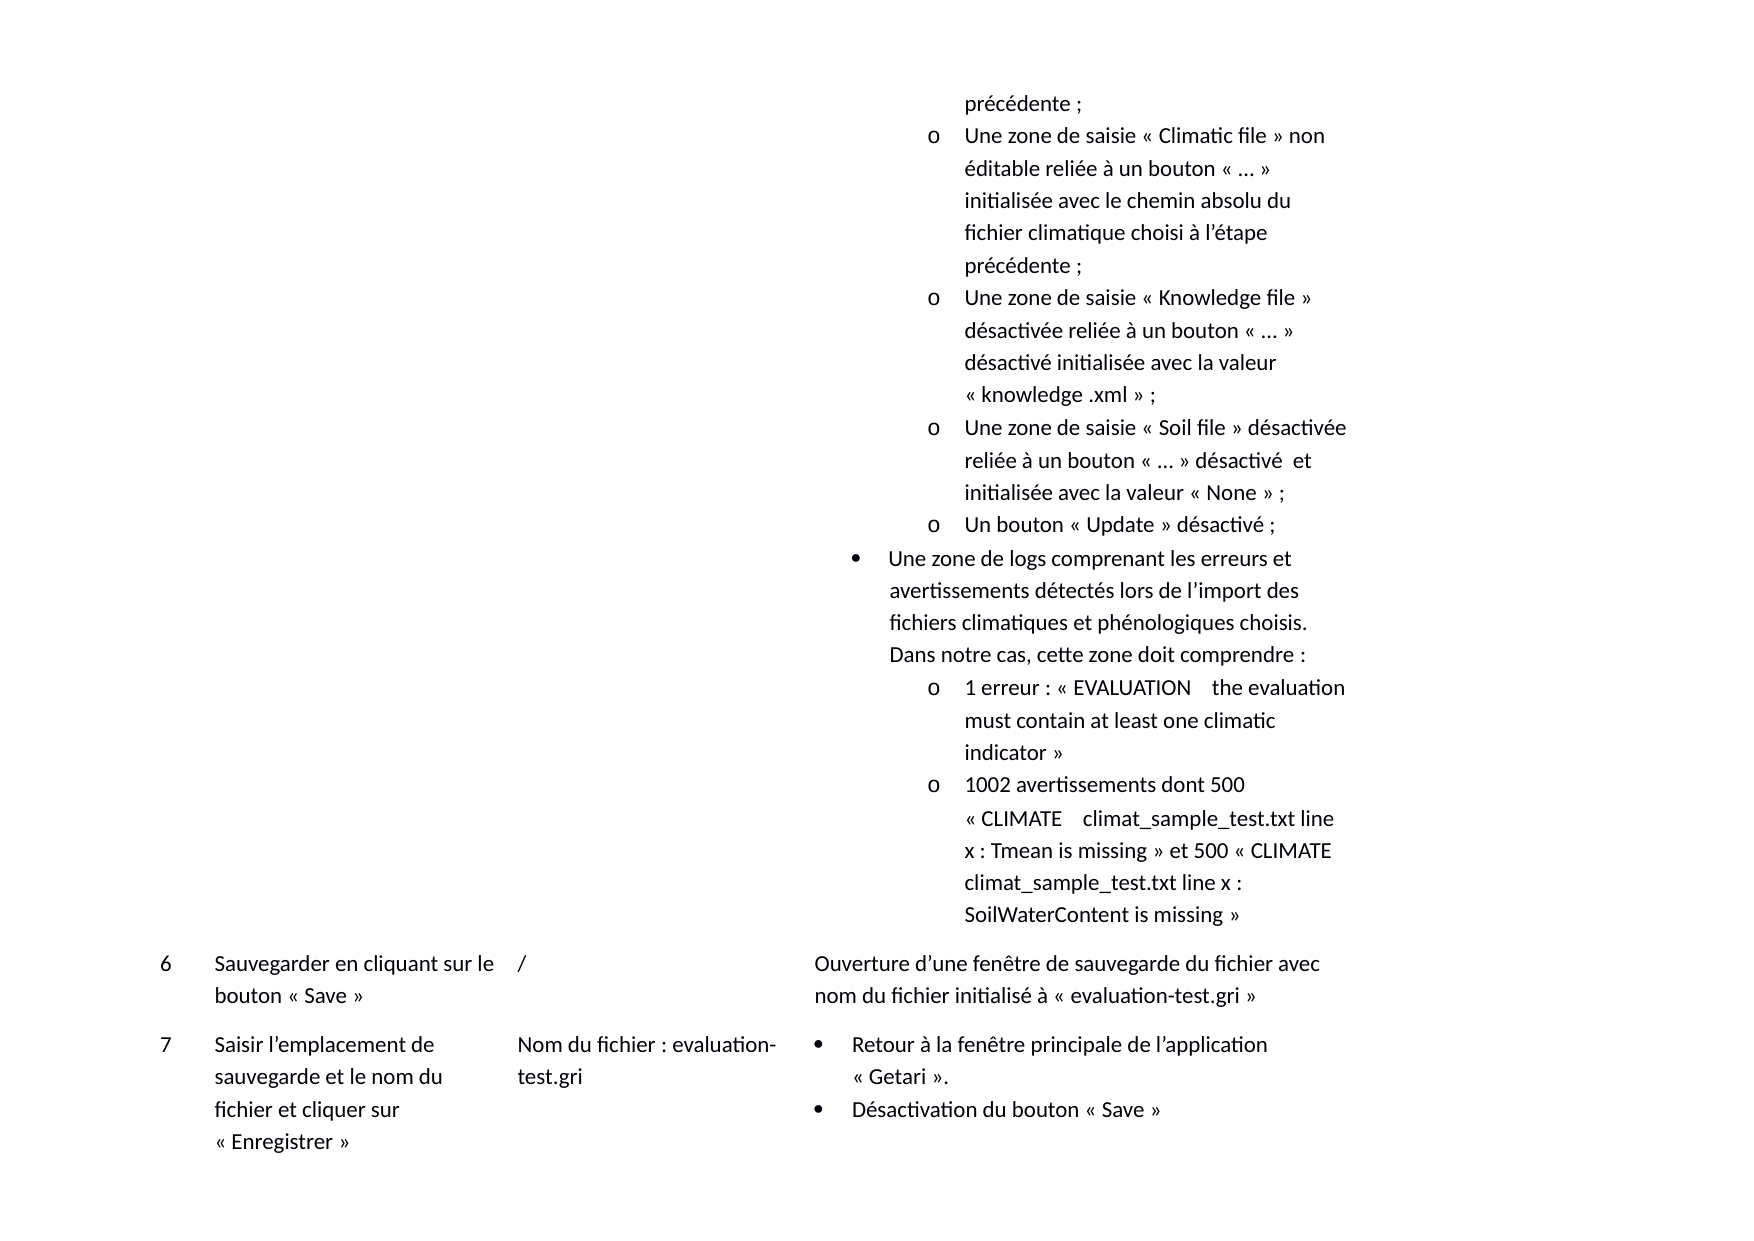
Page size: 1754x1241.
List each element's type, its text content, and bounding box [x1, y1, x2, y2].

table_cell [506, 89, 803, 949]
table_cell [149, 89, 203, 949]
table_cell Saisir l’emplacement de sauvegarde et le nom du fichier et cliquer sur « Enregistrer » [203, 1030, 506, 1176]
table_cell Ouverture d’un onglet du nom de l’évaluation saisi précédé d’une astérisque « * » et comportant les éléments présentés Illustration 1: Fenêtre principale après création d’une évaluation : Barre de menus avec le menu « Tools » désactivé Barre d’outils avec les boutons « Properties » et « Evaluate » désactivés ; Une zone de graphe vierge avec une trame de 4 colonnes aux entêtes suivants « Phases », « Ecophysiological processes – cultural practices », « Climatic effects », « Climatic indicators » ; Une zone de détail avec 2 onglets « Evaluation properties » et « Indicator properties » ; « Evaluation properties » est sélectionné. L’onglet « Evaluation properties » comprend : Une zone de saisie « Evaluation name » éditable initialisée avec le nom de l’évaluation choisi à l’étape précédente ; Une zone de saisie « Phase file » non éditable reliée à un bouton « … » initialisée avec le chemin absolu du fichier phénologique choisi à l’étape précédente ; Une zone de saisie « Climatic file » non éditable reliée à un bouton « … » initialisée avec le chemin absolu du fichier climatique choisi à l’étape précédente ; Une zone de saisie « Knowledge file » désactivée reliée à un bouton « … » désactivé initialisée avec la valeur « knowledge .xml » ; Une zone de saisie « Soil file » désactivée reliée à un bouton « … » désactivé et initialisée avec la valeur « None » ; Un bouton « Update » désactivé ; Une zone de logs comprenant les erreurs et avertissements détectés lors de l’import des fichiers climatiques et phénologiques choisis. Dans notre cas, cette zone doit comprendre : 1 erreur : « EVALUATION the evaluation must contain at least one climatic indicator » 1002 avertissements dont 500 « CLIMATE climat_sample_test.txt line x : Tmean is missing » et 500 « CLIMATE climat_sample_test.txt line x : SoilWaterContent is missing » [803, 89, 1362, 949]
table_cell 6 [149, 949, 203, 1030]
table_cell Nom du fichier : evaluation-test.gri [506, 1030, 803, 1176]
table_cell [203, 89, 506, 949]
table_cell Retour à la fenêtre principale de l’application « Getari ». Désactivation du bouton « Save » [803, 1030, 1362, 1176]
table_cell [1363, 1030, 1605, 1176]
table_cell / [506, 949, 803, 1030]
table_cell [1363, 89, 1605, 949]
table_cell Sauvegarder en cliquant sur le bouton « Save » [203, 949, 506, 1030]
table_cell Ouverture d’une fenêtre de sauvegarde du fichier avec nom du fichier initialisé à « evaluation-test.gri » [803, 949, 1362, 1030]
table_cell [1363, 949, 1605, 1030]
table_cell 7 [149, 1030, 203, 1176]
